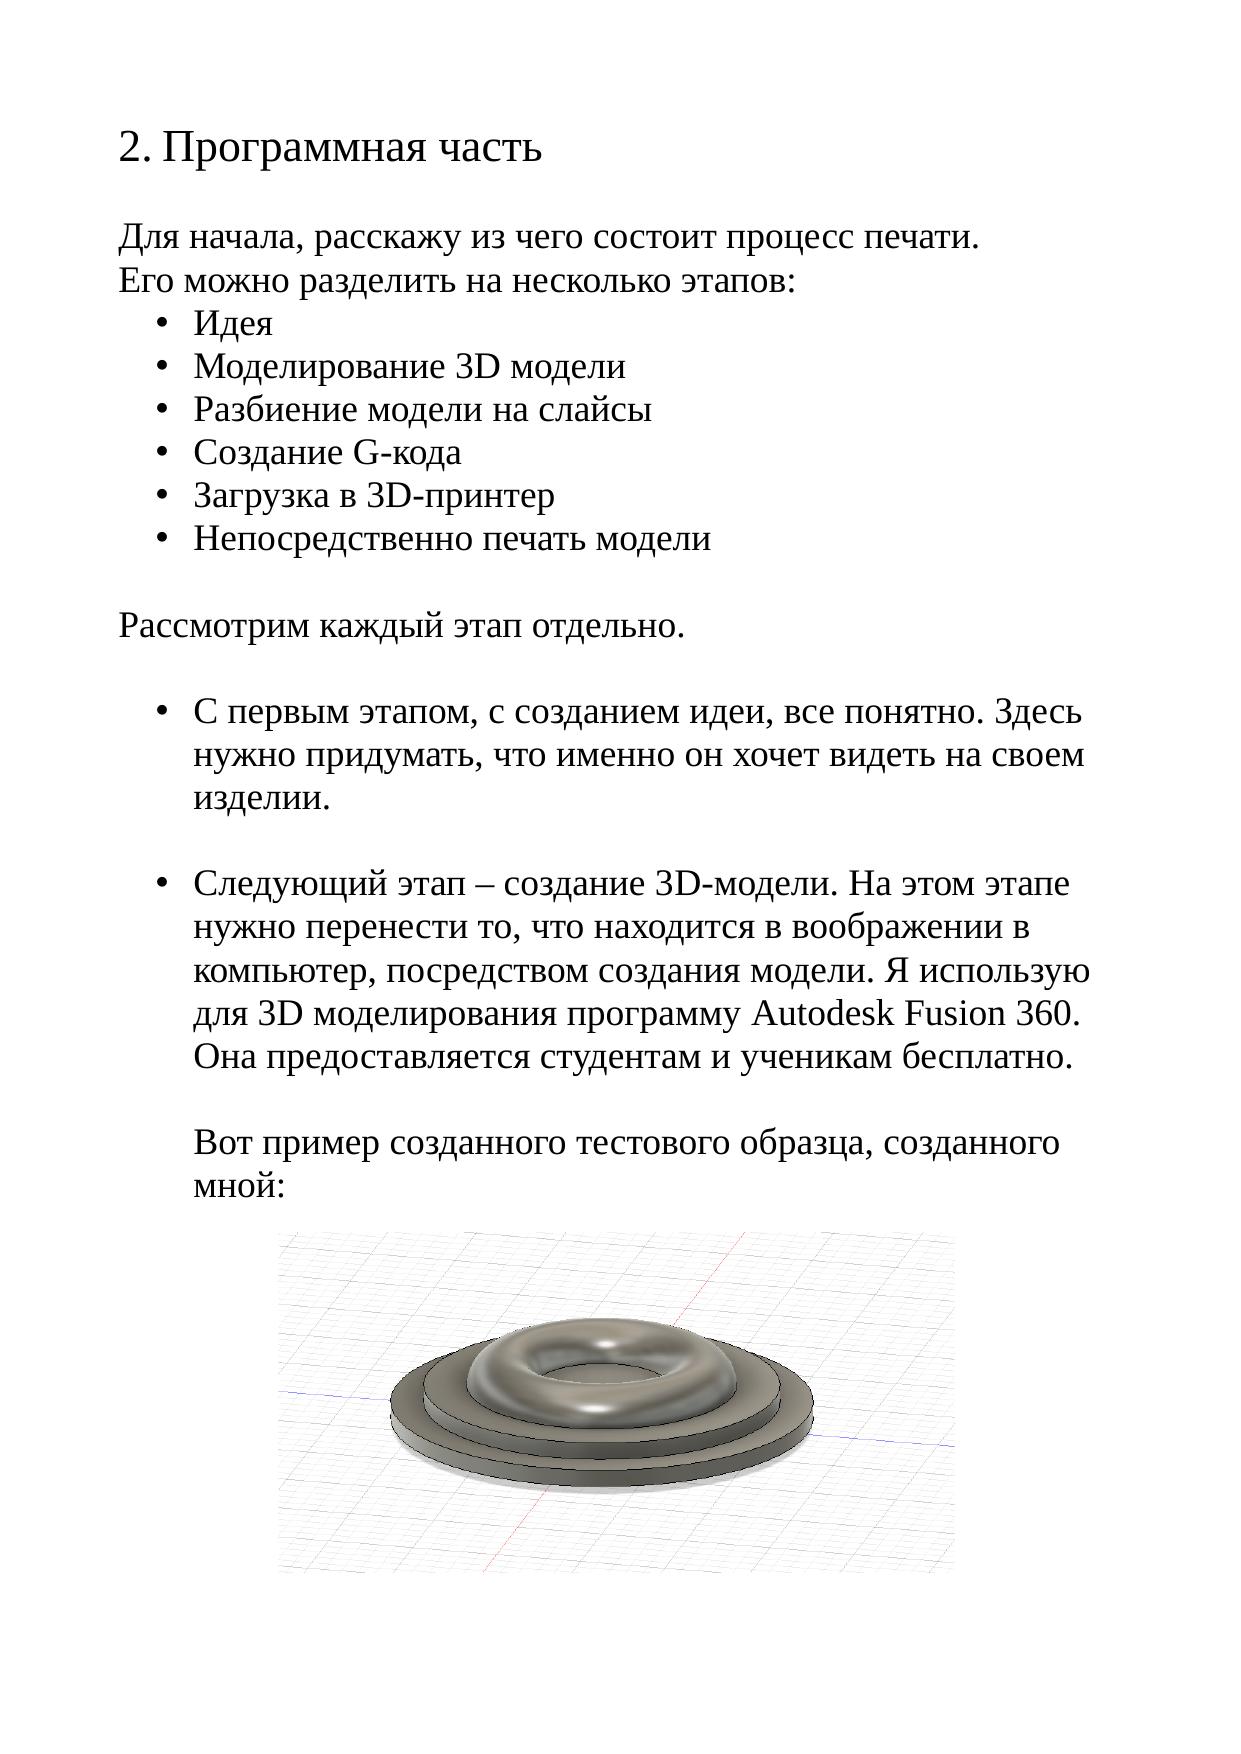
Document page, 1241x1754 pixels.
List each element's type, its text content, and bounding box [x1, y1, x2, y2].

text 2. Программная часть [118, 118, 1122, 171]
list Создание G-кода [156, 429, 1122, 473]
list Следующий этап – создание 3D-модели. На этом этапе нужно перенести то, что находится в воображении в компьютер, посредством создания модели. Я использую для 3D моделирования программу Autodesk Fusion 360. Она предоставляется студентам и ученикам бесплатно. [156, 861, 1122, 1076]
text Рассмотрим каждый этап отдельно. [118, 602, 1122, 645]
text Его можно разделить на несколько этапов: [118, 257, 1122, 300]
list Непосредственно печать модели [156, 516, 1122, 559]
list Моделирование 3D модели [156, 343, 1122, 386]
list Загрузка в 3D-принтер [156, 473, 1122, 516]
list Идея [156, 300, 1122, 343]
list Вот пример созданного тестового образца, созданного мной: [156, 1119, 1122, 1206]
list Разбиение модели на слайсы [156, 386, 1122, 429]
picture [278, 1232, 955, 1573]
text Для начала, расскажу из чего состоит процесс печати. [118, 214, 1122, 257]
list С первым этапом, с созданием идеи, все понятно. Здесь нужно придумать, что именно он хочет видеть на своем изделии. [156, 688, 1122, 818]
